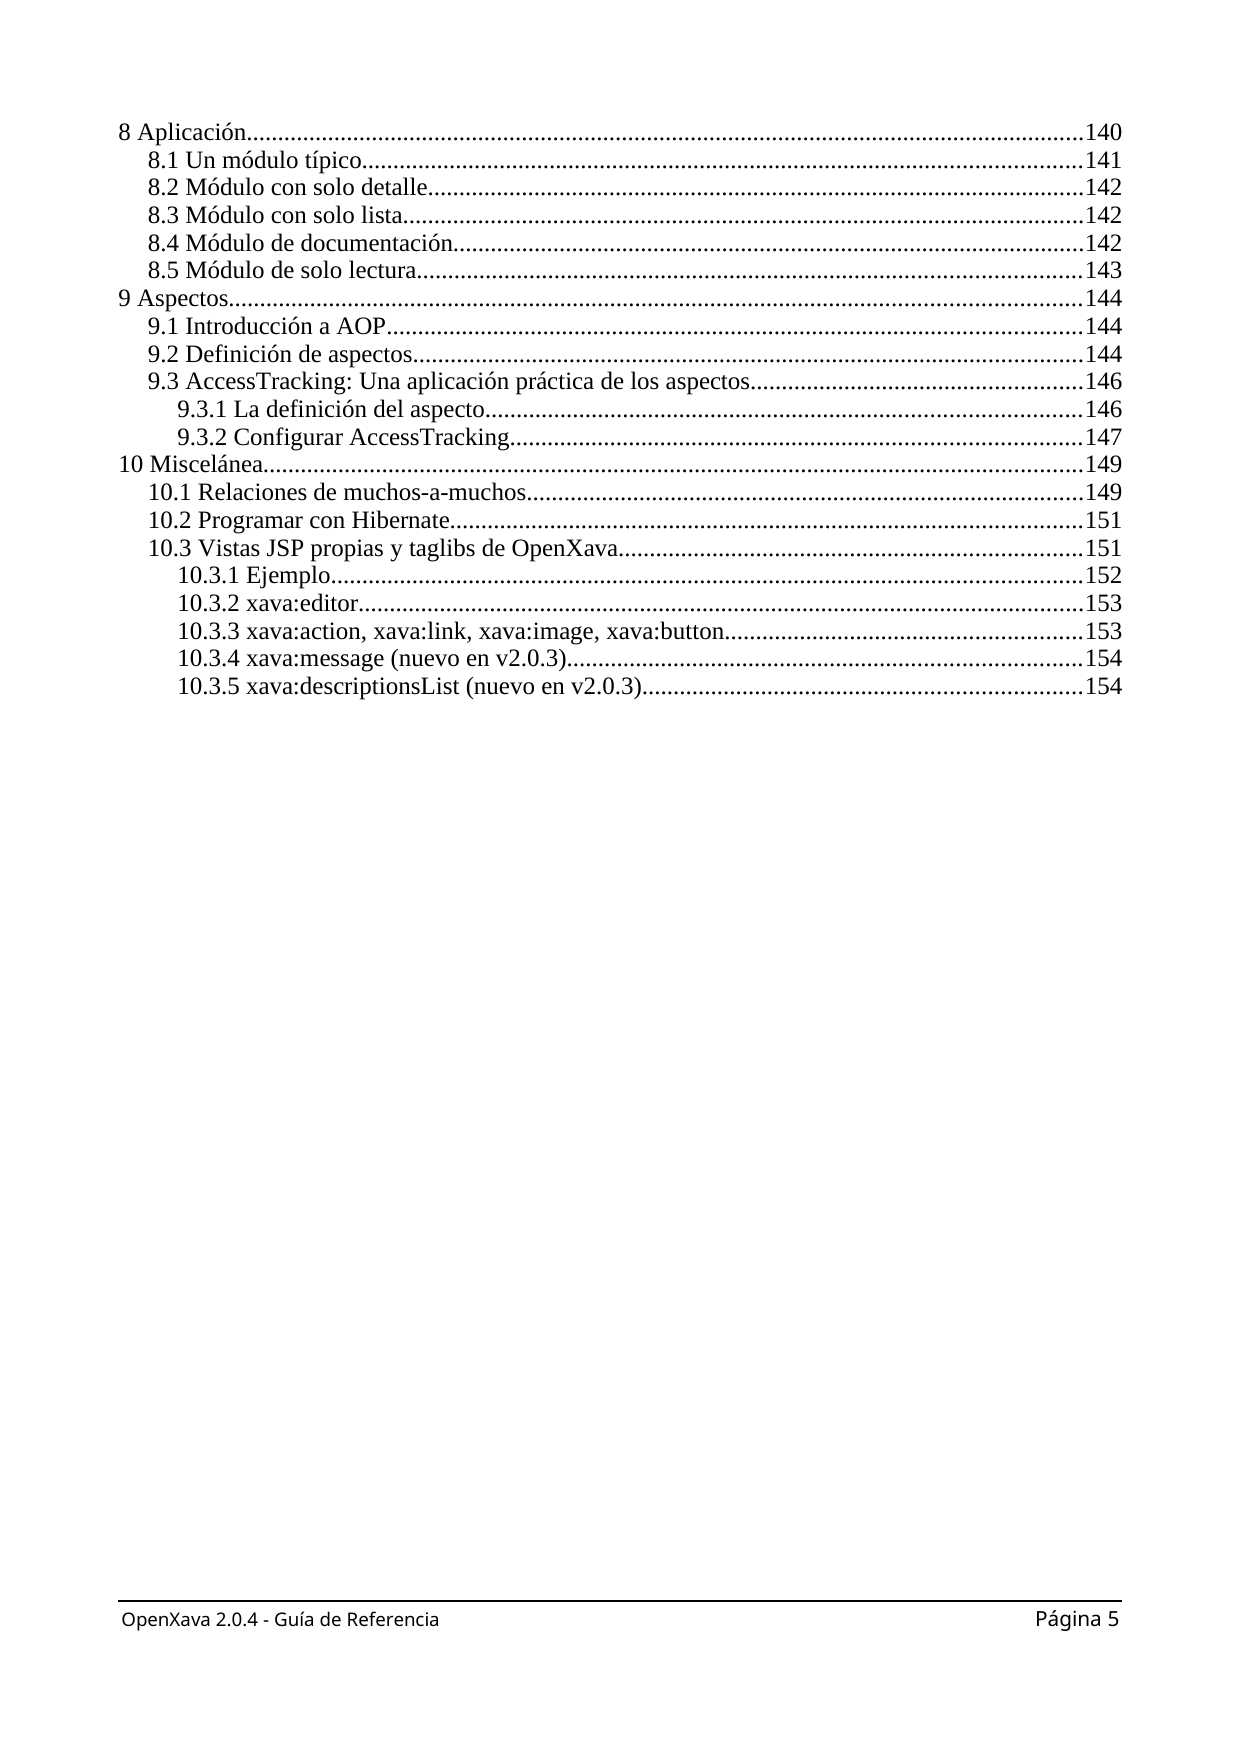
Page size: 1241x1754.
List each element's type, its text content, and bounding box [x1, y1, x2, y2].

text 9.1 Introducción a AOP 144 [148, 312, 1122, 340]
text 8.5 Módulo de solo lectura 143 [148, 257, 1122, 284]
text 10.3.1 Ejemplo 152 [177, 561, 1122, 589]
text 8.3 Módulo con solo lista 142 [148, 201, 1122, 229]
text 9 Aspectos 144 [118, 284, 1122, 312]
text 10.3.2 xava:editor 153 [177, 589, 1122, 617]
text 10.1 Relaciones de muchos-a-muchos 149 [148, 478, 1122, 506]
text 8.2 Módulo con solo detalle 142 [148, 173, 1122, 201]
text 8 Aplicación 140 [118, 118, 1122, 146]
text 9.3.1 La definición del aspecto 146 [177, 395, 1122, 423]
text 9.2 Definición de aspectos 144 [148, 340, 1122, 367]
text 8.1 Un módulo típico 141 [148, 146, 1122, 173]
text 10.3.3 xava:action, xava:link, xava:image, xava:button 153 [177, 617, 1122, 644]
text 10.2 Programar con Hibernate 151 [148, 506, 1122, 534]
text 10 Miscelánea 149 [118, 451, 1122, 478]
text 8.4 Módulo de documentación 142 [148, 229, 1122, 257]
text 10.3.5 xava:descriptionsList (nuevo en v2.0.3) 154 [177, 672, 1122, 700]
text 10.3.4 xava:message (nuevo en v2.0.3) 154 [177, 644, 1122, 672]
text 9.3 AccessTracking: Una aplicación práctica de los aspectos 146 [148, 367, 1122, 395]
text 9.3.2 Configurar AccessTracking 147 [177, 423, 1122, 451]
text 10.3 Vistas JSP propias y taglibs de OpenXava 151 [148, 534, 1122, 561]
